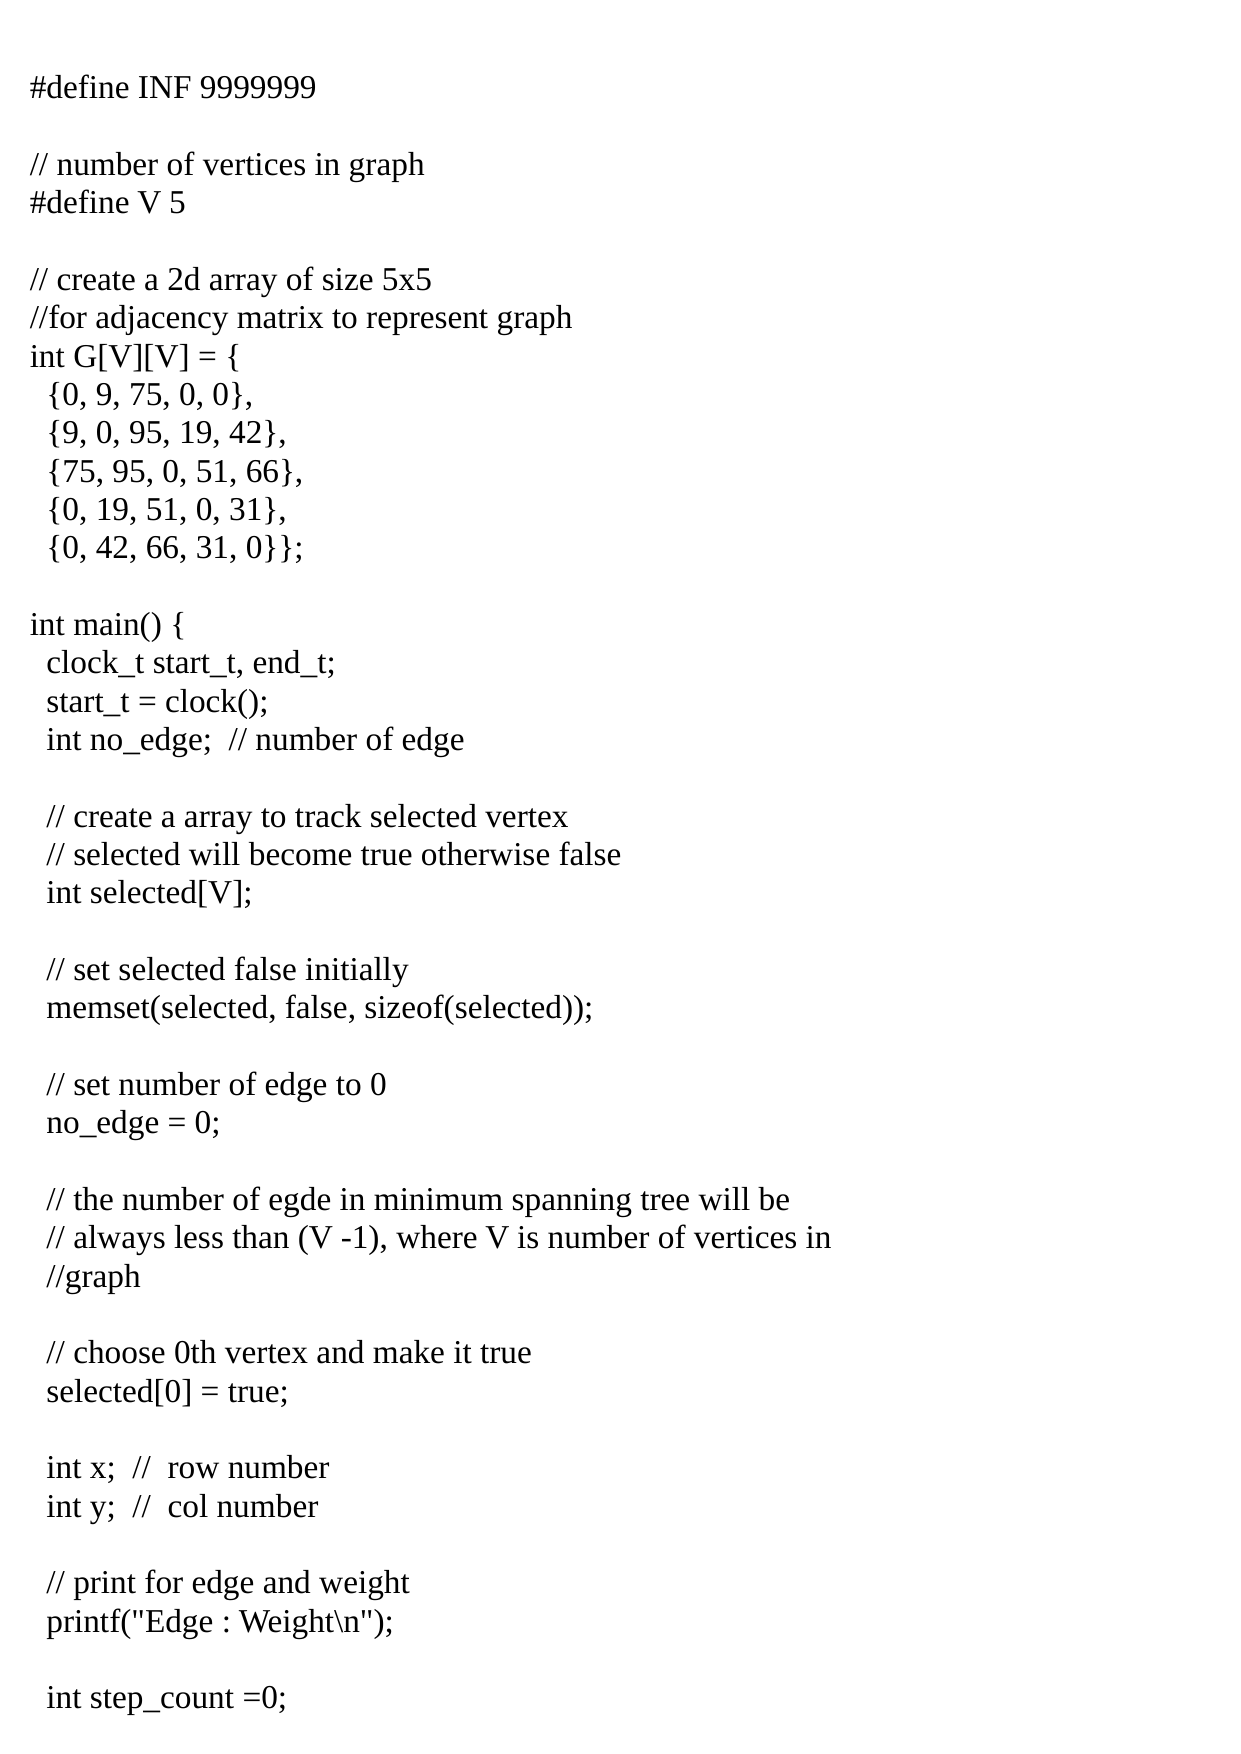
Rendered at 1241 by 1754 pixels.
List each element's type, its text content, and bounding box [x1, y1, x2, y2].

text clock_t start_t, end_t; [29, 643, 1211, 681]
text #define INF 9999999 [29, 68, 1211, 106]
text // create a 2d array of size 5x5 [29, 259, 1211, 298]
text // set selected false initially [29, 949, 1211, 988]
text {0, 9, 75, 0, 0}, [29, 374, 1211, 413]
text #define V 5 [29, 183, 1211, 221]
text selected[0] = true; [29, 1371, 1211, 1409]
text // set number of edge to 0 [29, 1064, 1211, 1103]
text {0, 42, 66, 31, 0}}; [29, 528, 1211, 566]
text //graph [29, 1256, 1211, 1294]
text int x; // row number [29, 1448, 1211, 1486]
text int G[V][V] = { [29, 336, 1211, 374]
text int selected[V]; [29, 873, 1211, 911]
text int step_count =0; [29, 1678, 1211, 1716]
text int y; // col number [29, 1486, 1211, 1524]
text // create a array to track selected vertex [29, 796, 1211, 834]
text memset(selected, false, sizeof(selected)); [29, 988, 1211, 1026]
text {75, 95, 0, 51, 66}, [29, 451, 1211, 489]
text no_edge = 0; [29, 1103, 1211, 1141]
text // the number of egde in minimum spanning tree will be [29, 1179, 1211, 1218]
text int no_edge; // number of edge [29, 719, 1211, 758]
text // print for edge and weight [29, 1563, 1211, 1601]
text start_t = clock(); [29, 681, 1211, 719]
text // always less than (V -1), where V is number of vertices in [29, 1218, 1211, 1256]
text {9, 0, 95, 19, 42}, [29, 413, 1211, 451]
text // choose 0th vertex and make it true [29, 1333, 1211, 1371]
text //for adjacency matrix to represent graph [29, 298, 1211, 336]
text printf("Edge : Weight\n"); [29, 1601, 1211, 1639]
text // number of vertices in graph [29, 144, 1211, 183]
text {0, 19, 51, 0, 31}, [29, 489, 1211, 528]
text // selected will become true otherwise false [29, 834, 1211, 873]
text int main() { [29, 604, 1211, 643]
